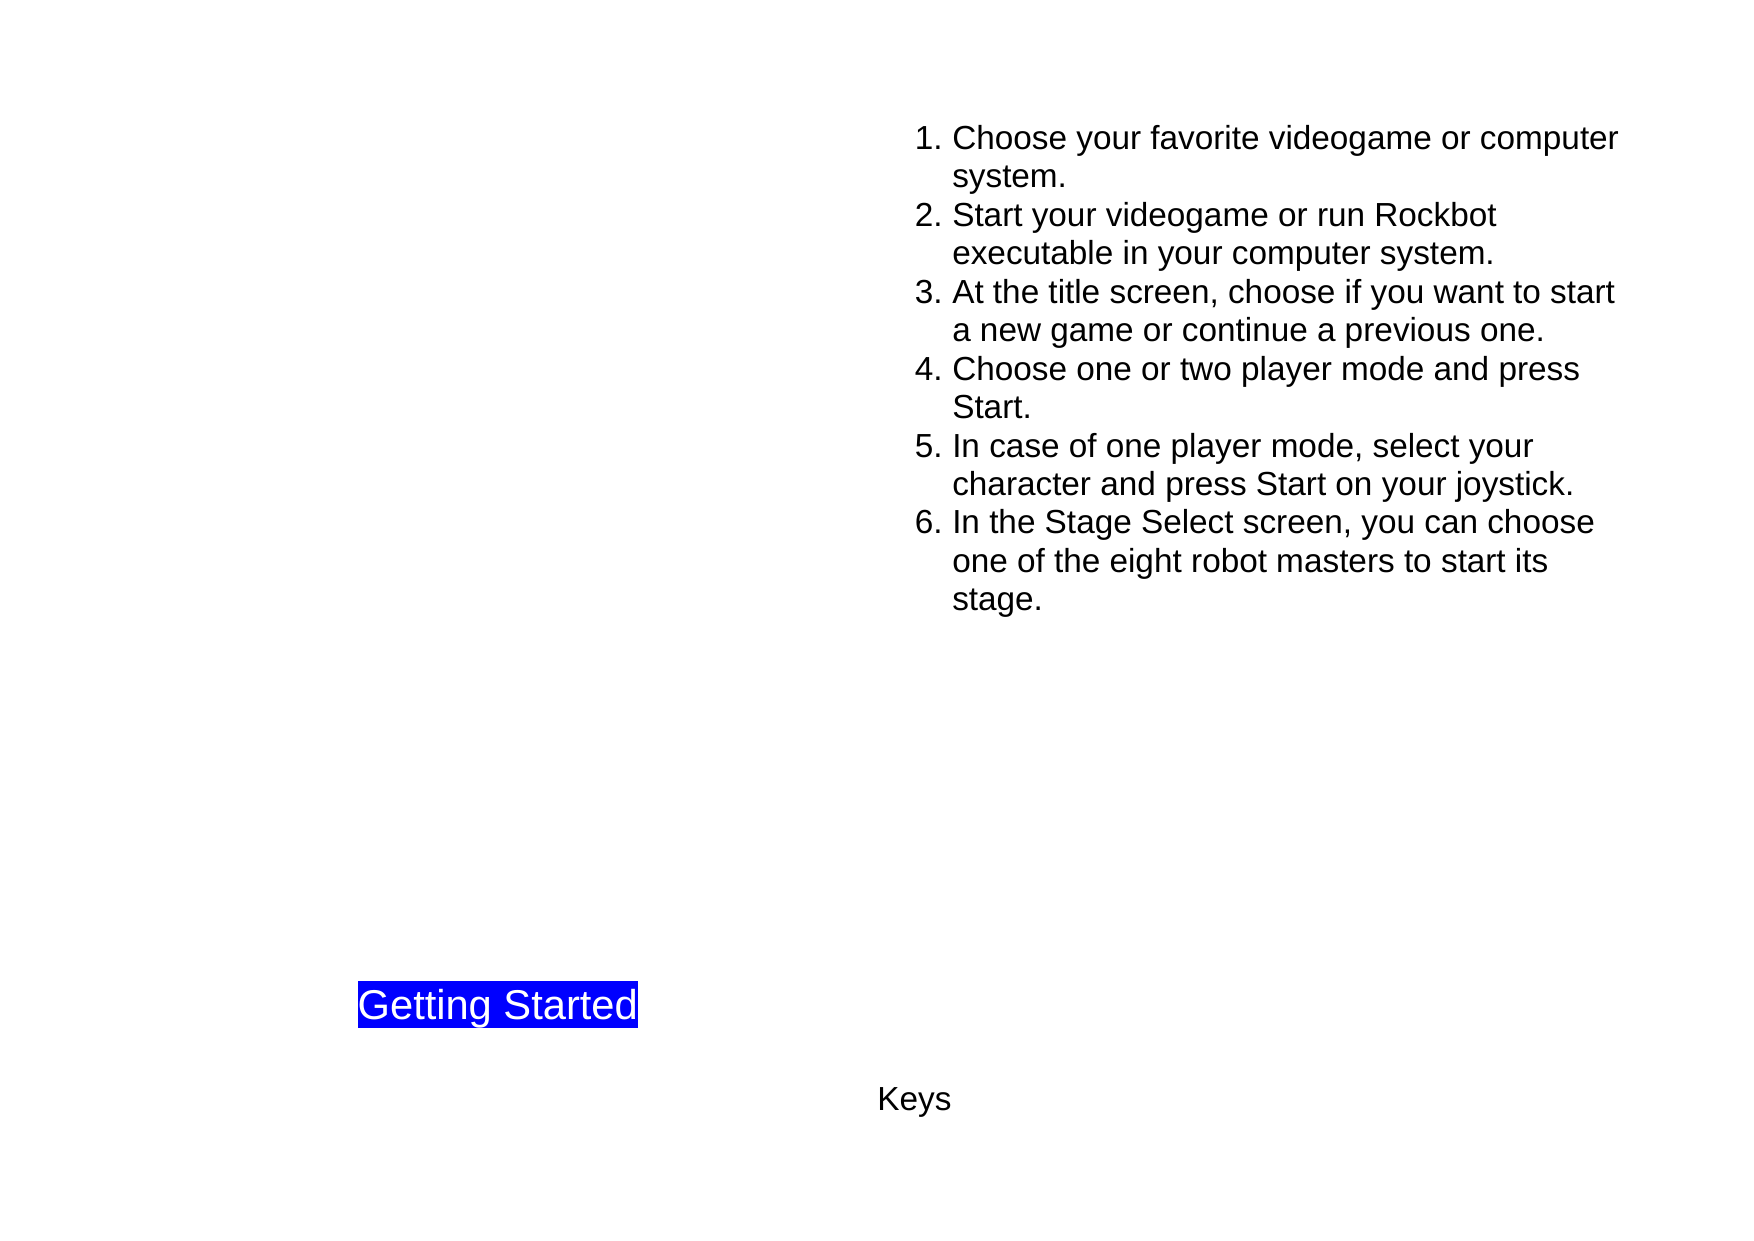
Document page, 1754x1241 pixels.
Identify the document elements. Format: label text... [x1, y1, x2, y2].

text Getting Started [118, 981, 877, 1028]
list In case of one player mode, select your character and press Start on your joystick. [914, 426, 1636, 502]
list Choose your favorite videogame or computer system. [914, 118, 1636, 195]
list At the title screen, choose if you want to start a new game or continue a previous one. [914, 272, 1636, 349]
list Choose one or two player mode and press Start. [914, 349, 1636, 426]
list Start your videogame or run Rockbot executable in your computer system. [914, 195, 1636, 272]
text Keys [877, 1079, 1636, 1117]
list In the Stage Select screen, you can choose one of the eight robot masters to start its stage. [914, 502, 1636, 618]
